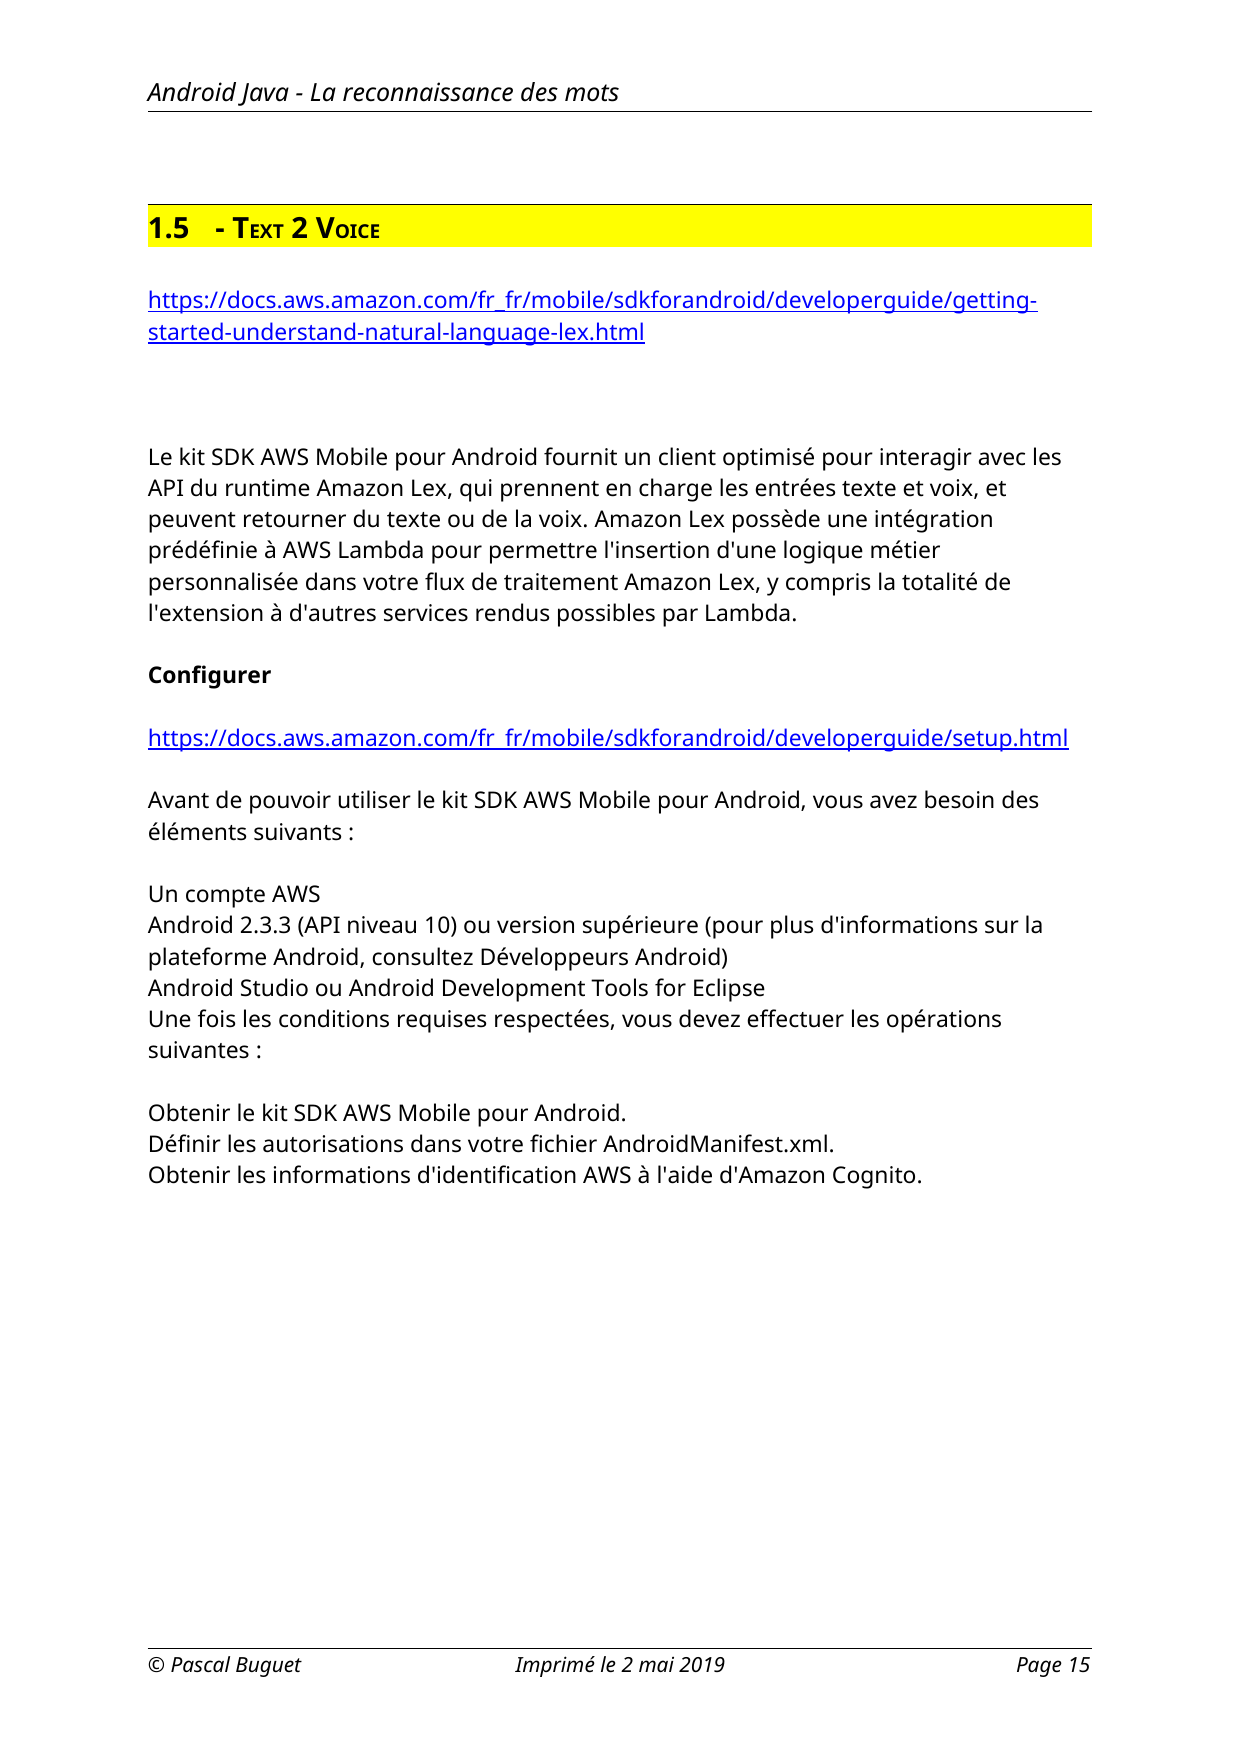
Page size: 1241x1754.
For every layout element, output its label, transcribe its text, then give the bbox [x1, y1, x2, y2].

text Android 2.3.3 (API niveau 10) ou version supérieure (pour plus d'informations sur la plateforme Android, consultez Développeurs Android) [148, 909, 1092, 972]
text Un compte AWS [148, 878, 1092, 909]
text Définir les autorisations dans votre fichier AndroidManifest.xml. [148, 1128, 1092, 1159]
subtitle - Text 2 Voice [148, 205, 1092, 247]
text Une fois les conditions requises respectées, vous devez effectuer les opérations suivantes : [148, 1003, 1092, 1066]
text https://docs.aws.amazon.com/fr_fr/mobile/sdkforandroid/developerguide/setup.html [148, 722, 1092, 753]
text Obtenir le kit SDK AWS Mobile pour Android. [148, 1097, 1092, 1128]
text Android Studio ou Android Development Tools for Eclipse [148, 972, 1092, 1003]
text https://docs.aws.amazon.com/fr_fr/mobile/sdkforandroid/developerguide/getting-started-understand-natural-language-lex.html [148, 284, 1092, 347]
text Avant de pouvoir utiliser le kit SDK AWS Mobile pour Android, vous avez besoin des éléments suivants : [148, 784, 1092, 847]
text Configurer [148, 659, 1092, 691]
text Le kit SDK AWS Mobile pour Android fournit un client optimisé pour interagir avec les API du runtime Amazon Lex, qui prennent en charge les entrées texte et voix, et peuvent retourner du texte ou de la voix. Amazon Lex possède une intégration prédéfinie à AWS Lambda pour permettre l'insertion d'une logique métier personnalisée dans votre flux de traitement Amazon Lex, y compris la totalité de l'extension à d'autres services rendus possibles par Lambda. [148, 441, 1092, 628]
text Obtenir les informations d'identification AWS à l'aide d'Amazon Cognito. [148, 1159, 1092, 1191]
